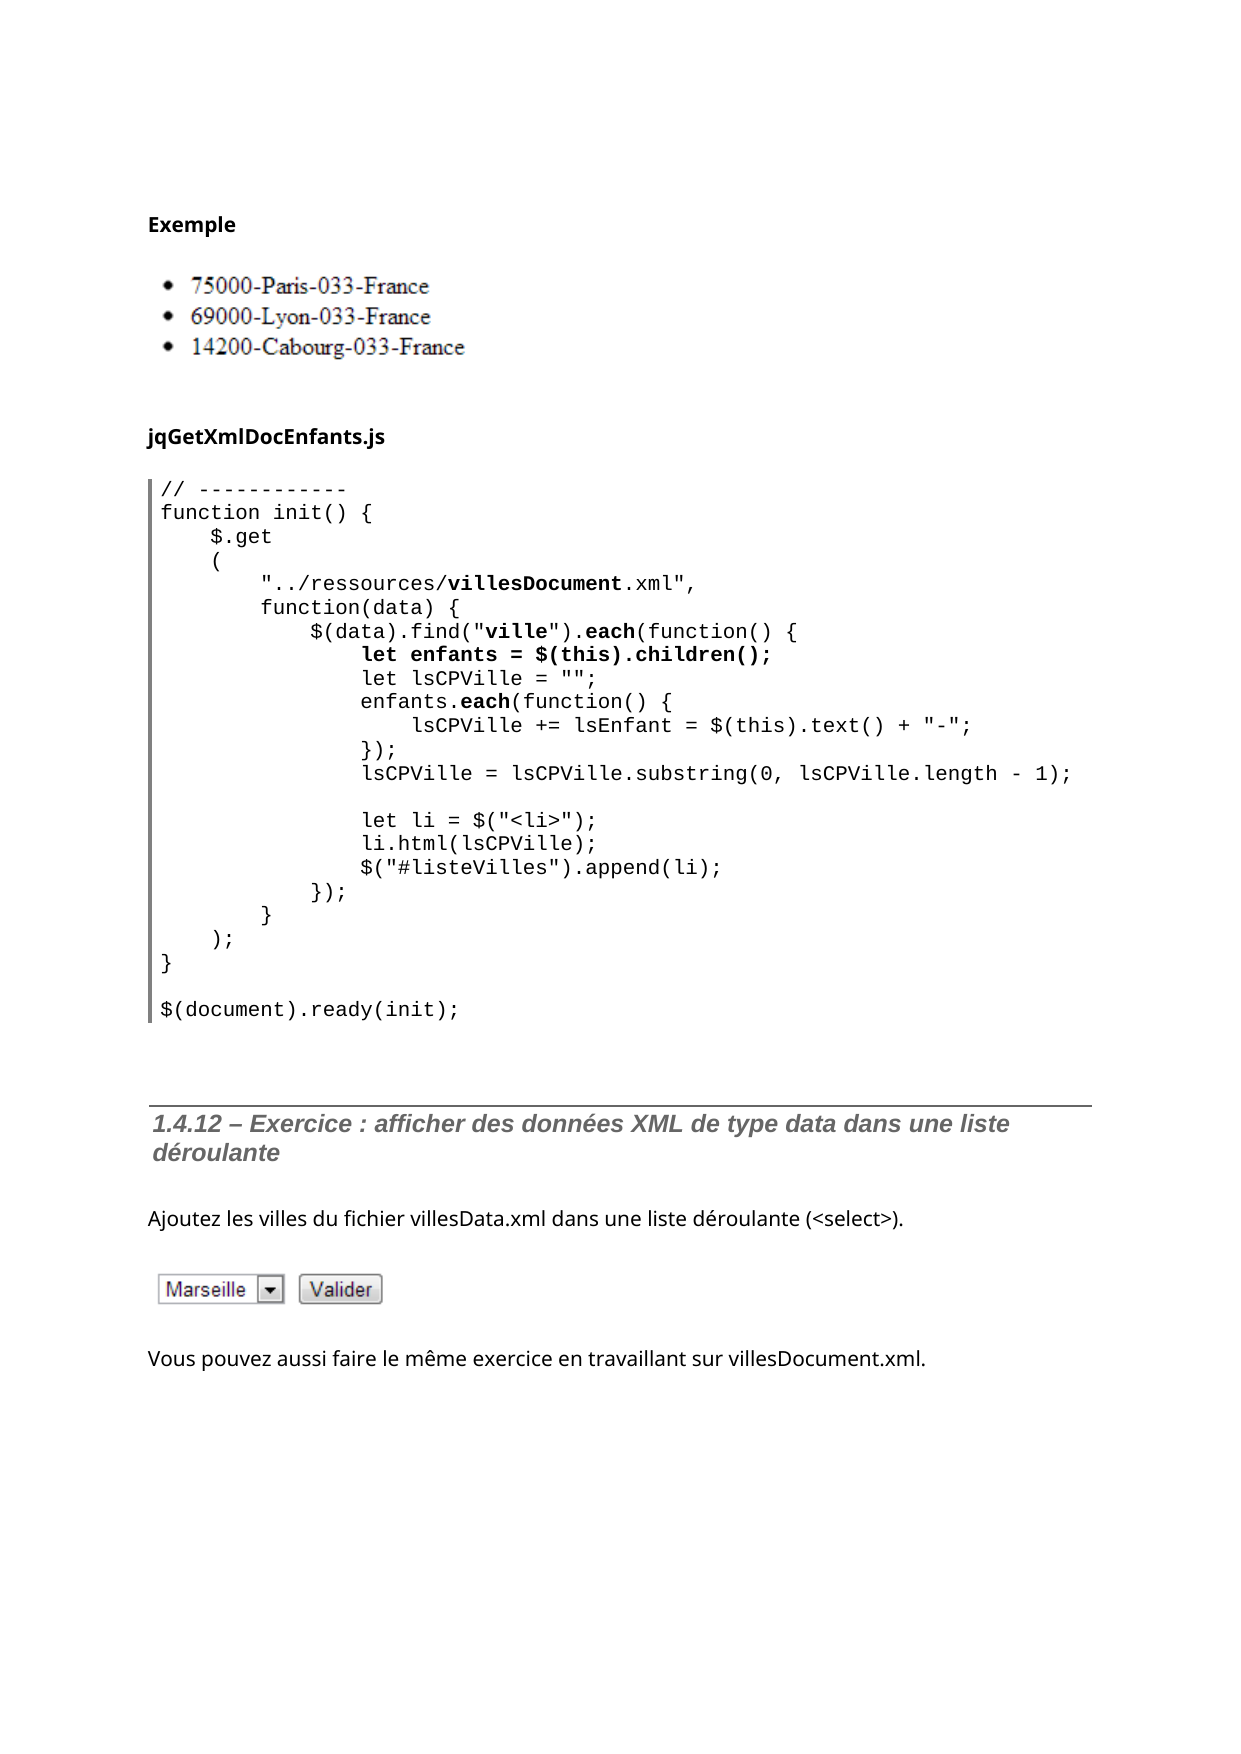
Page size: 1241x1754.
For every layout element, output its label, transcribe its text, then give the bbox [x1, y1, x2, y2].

text $.get [152, 526, 1092, 550]
text enfants.each(function() { [152, 692, 1092, 715]
text }); [152, 881, 1092, 904]
text Exemple [148, 210, 1092, 238]
text let lsCPVille = ""; [152, 668, 1092, 692]
text Vous pouvez aussi faire le même exercice en travaillant sur villesDocument.xml. [148, 1344, 1092, 1373]
text let li = $("<li>"); [152, 810, 1092, 833]
text } [152, 952, 1092, 975]
text $(document).ready(init); [152, 999, 1092, 1023]
text // ------------ [152, 479, 1092, 502]
text li.html(lsCPVille); [152, 833, 1092, 857]
text ); [152, 928, 1092, 952]
text function(data) { [152, 597, 1092, 621]
picture [149, 1263, 403, 1315]
text "../ressources/villesDocument.xml", [152, 573, 1092, 597]
text $(data).find("ville").each(function() { [152, 621, 1092, 644]
text Ajoutez les villes du fichier villesData.xml dans une liste déroulante (<select>). [148, 1204, 1092, 1233]
subtitle – Exercice : afficher des données XML de type data dans une liste déroulante [149, 1107, 1092, 1170]
text jqGetXmlDocEnfants.js [148, 422, 1092, 450]
text let enfants = $(this).children(); [152, 644, 1092, 668]
text lsCPVille = lsCPVille.substring(0, lsCPVille.length - 1); [152, 762, 1092, 786]
text } [152, 904, 1092, 928]
text $("#listeVilles").append(li); [152, 857, 1092, 881]
text function init() { [152, 502, 1092, 526]
picture [149, 268, 479, 364]
text ( [152, 550, 1092, 573]
text lsCPVille += lsEnfant = $(this).text() + "-"; [152, 715, 1092, 739]
text }); [152, 739, 1092, 762]
